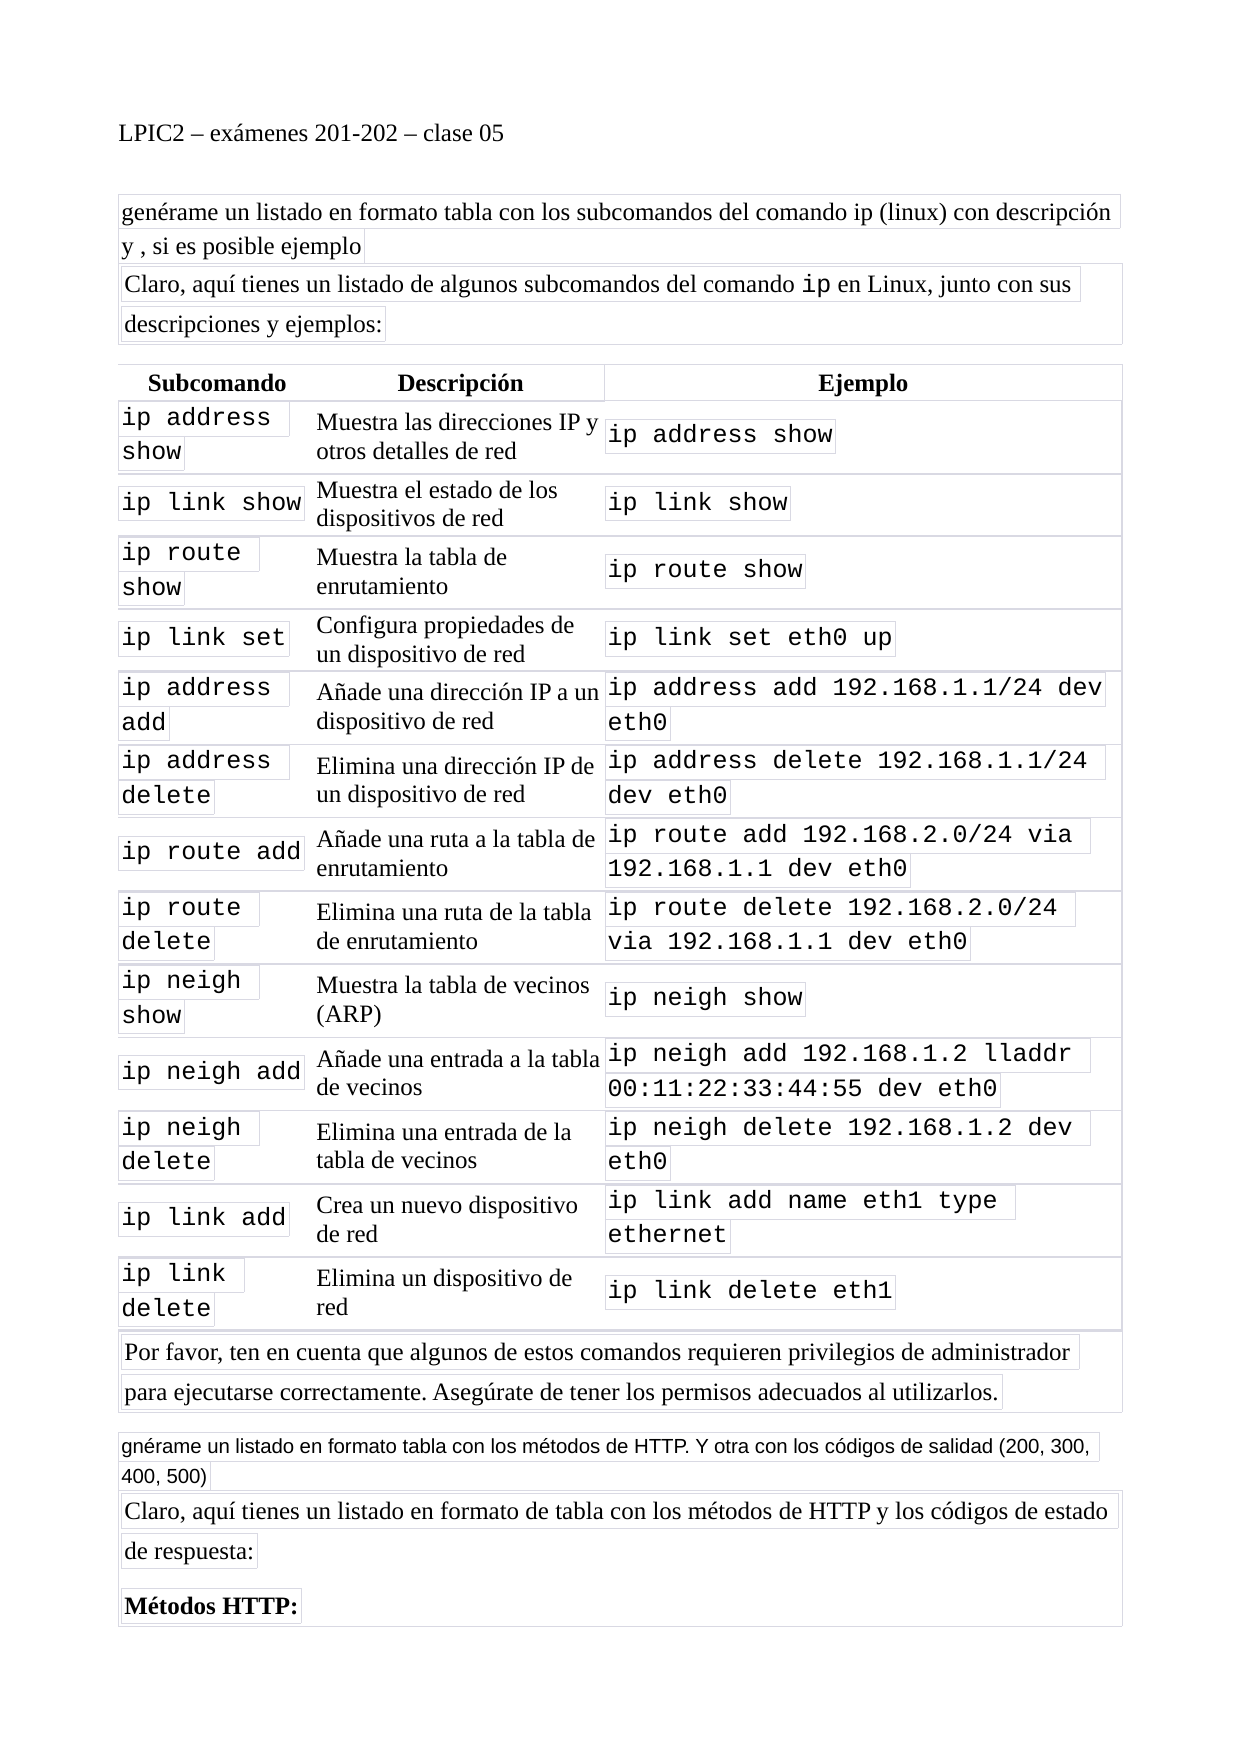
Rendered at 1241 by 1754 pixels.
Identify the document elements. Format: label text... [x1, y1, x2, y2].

table_cell ip link show [118, 475, 316, 535]
table_cell ip address add [118, 672, 316, 743]
table_cell ip link set eth0 up [605, 610, 1121, 670]
text gnérame un listado en formato tabla con los métodos de HTTP. Y otra con los códigos de salidad (200, 300, 400, 500) [119, 1432, 1122, 1490]
table_cell Añade una ruta a la tabla de enrutamiento [316, 818, 604, 890]
table_cell ip link set [118, 610, 316, 670]
table_cell Elimina un dispositivo de red [316, 1258, 604, 1329]
table_cell ip link delete eth1 [605, 1258, 1121, 1329]
table_cell ip address delete 192.168.1.1/24 dev eth0 [605, 745, 1121, 817]
table_cell ip neigh show [118, 965, 316, 1036]
table_cell Elimina una dirección IP de un dispositivo de red [316, 745, 604, 817]
table_cell ip route show [118, 537, 316, 608]
table_cell ip link add [118, 1185, 316, 1256]
table_cell ip address add 192.168.1.1/24 dev eth0 [605, 672, 1121, 743]
table_cell Añade una dirección IP a un dispositivo de red [316, 672, 604, 743]
table_header Subcomando [118, 365, 316, 400]
text Métodos HTTP: [119, 1585, 1122, 1626]
text LPIC2 – exámenes 201-202 – clase 05 [118, 118, 1122, 147]
text genérame un listado en formato tabla con los subcomandos del comando ip (linux) con descripción y , si es posible ejemplo [118, 170, 1122, 263]
table_cell ip link delete [118, 1258, 316, 1329]
table_cell Añade una entrada a la tabla de vecinos [316, 1038, 604, 1110]
text Por favor, ten en cuenta que algunos de estos comandos requieren privilegios de administrador para ejecutarse correctamente. Asegúrate de tener los permisos adecuados al utilizarlos. [119, 1332, 1122, 1412]
table_cell Muestra el estado de los dispositivos de red [316, 475, 604, 535]
table_cell Configura propiedades de un dispositivo de red [316, 610, 604, 670]
table_cell ip neigh show [605, 965, 1121, 1036]
table_cell ip route delete 192.168.2.0/24 via 192.168.1.1 dev eth0 [605, 892, 1121, 963]
table_cell Elimina una entrada de la tabla de vecinos [316, 1111, 604, 1183]
text Claro, aquí tienes un listado de algunos subcomandos del comando ip en Linux, junto con sus descripciones y ejemplos: [119, 264, 1122, 344]
table_cell ip address delete [118, 745, 316, 817]
table_cell ip neigh delete 192.168.1.2 dev eth0 [605, 1111, 1121, 1183]
table_cell ip neigh delete [118, 1111, 316, 1183]
table_cell ip neigh add [118, 1038, 316, 1110]
table_cell Crea un nuevo dispositivo de red [316, 1185, 604, 1256]
table_cell ip link show [605, 475, 1121, 535]
table_cell ip neigh add 192.168.1.2 lladdr 00:11:22:33:44:55 dev eth0 [605, 1038, 1121, 1110]
table_cell Muestra las direcciones IP y otros detalles de red [316, 402, 604, 473]
table_cell ip route delete [118, 892, 316, 963]
text Claro, aquí tienes un listado en formato de tabla con los métodos de HTTP y los códigos de estado de respuesta: [119, 1491, 1122, 1568]
table_cell Elimina una ruta de la tabla de enrutamiento [316, 892, 604, 963]
table_cell ip address show [118, 402, 316, 473]
table_header Descripción [316, 365, 604, 400]
table_cell ip route show [605, 537, 1121, 608]
table_header Ejemplo [605, 365, 1122, 400]
table_cell Muestra la tabla de vecinos (ARP) [316, 965, 604, 1036]
table_cell ip address show [605, 401, 1121, 473]
table_cell Muestra la tabla de enrutamiento [316, 537, 604, 608]
table_cell ip route add [118, 818, 316, 890]
table_cell ip link add name eth1 type ethernet [605, 1185, 1121, 1256]
table_cell ip route add 192.168.2.0/24 via 192.168.1.1 dev eth0 [605, 818, 1121, 890]
